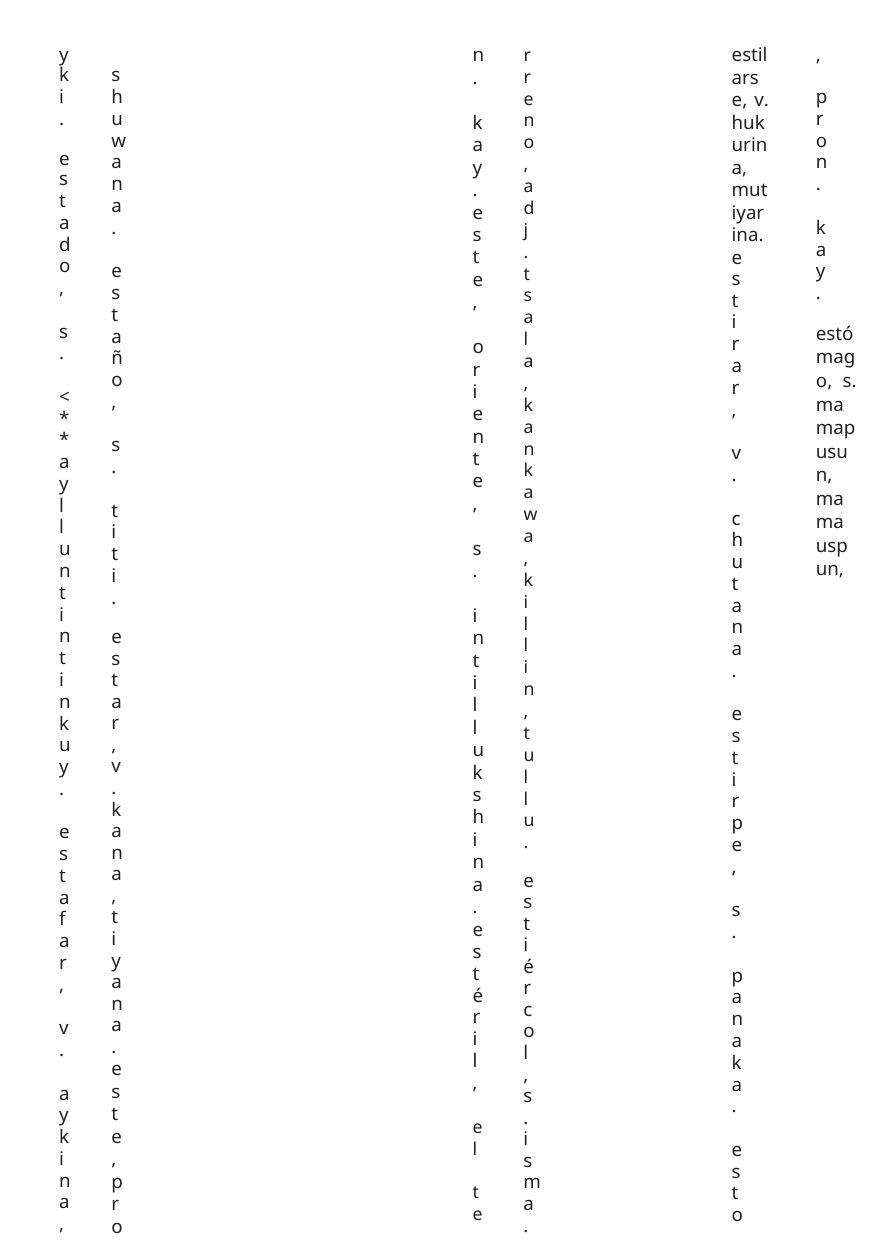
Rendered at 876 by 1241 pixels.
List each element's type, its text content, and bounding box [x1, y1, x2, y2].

text este, oriente, s. intillukshina. [472, 456, 476, 657]
text estómago, s. mamapusun, mama uspun, [816, 322, 856, 581]
text este, pron. kay. [111, 1058, 118, 1238]
text estar, v. kana, tiyana. [111, 763, 118, 964]
text este, oriente, s. intillukshina. [472, 254, 476, 455]
text estéril, el terreno, adj. tsala, kankawa, killin, tullu. [523, 272, 529, 517]
text este, pron. kay. [472, 44, 476, 168]
text estar, v. kana, tiyana. [111, 965, 118, 1058]
text estar, v. kana, tiyana. [111, 626, 118, 770]
text estéril, el terreno, adj. tsala, kankawa, killin, tullu. [523, 44, 529, 271]
text estiércol, s. isma. [523, 921, 529, 1236]
text estéril, el terreno, adj. tsala, kankawa, killin, tullu. [523, 512, 529, 730]
text este, oriente, s. intillukshina. [472, 658, 476, 918]
text estilarse, v. hukurina, mutiyarina. [731, 44, 768, 246]
